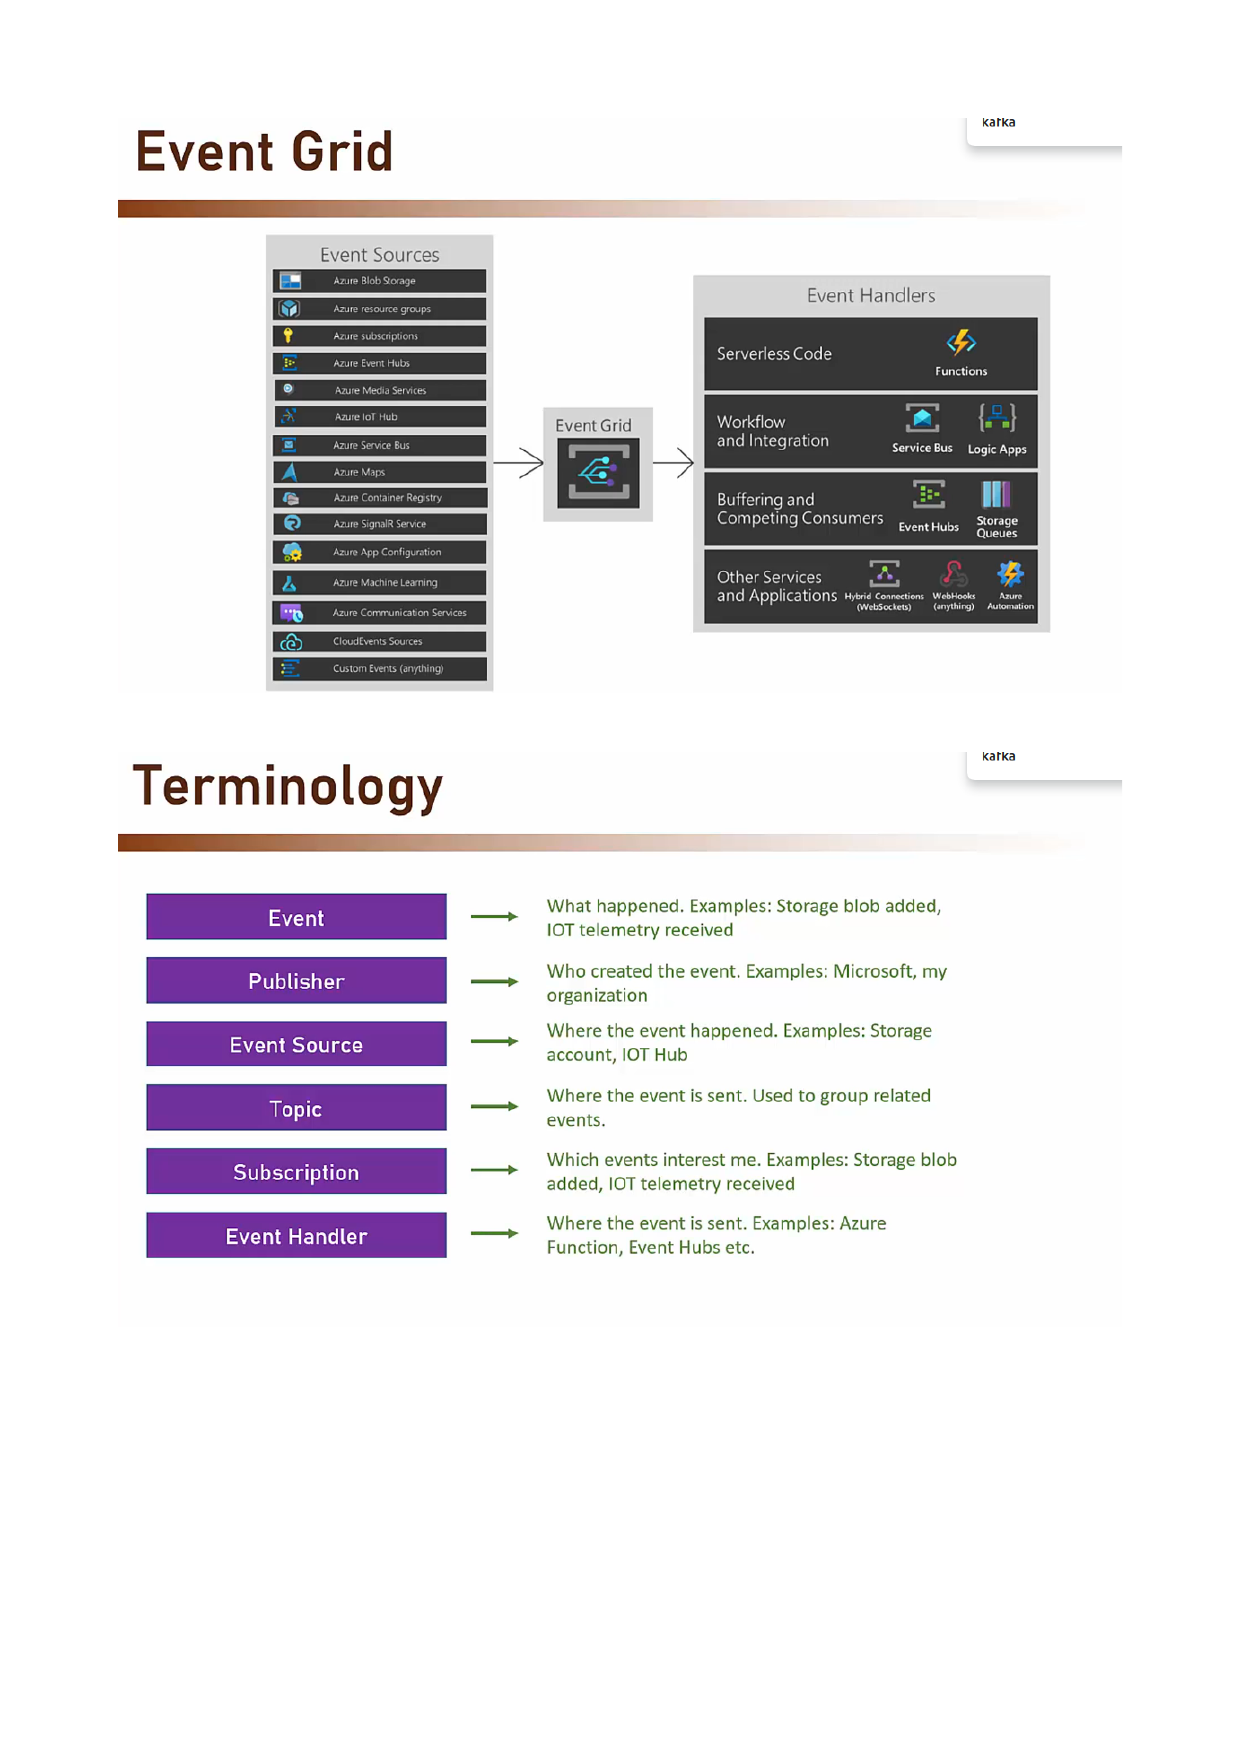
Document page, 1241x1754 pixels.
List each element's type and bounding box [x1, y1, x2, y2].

picture [118, 118, 1123, 693]
picture [118, 752, 1123, 1327]
